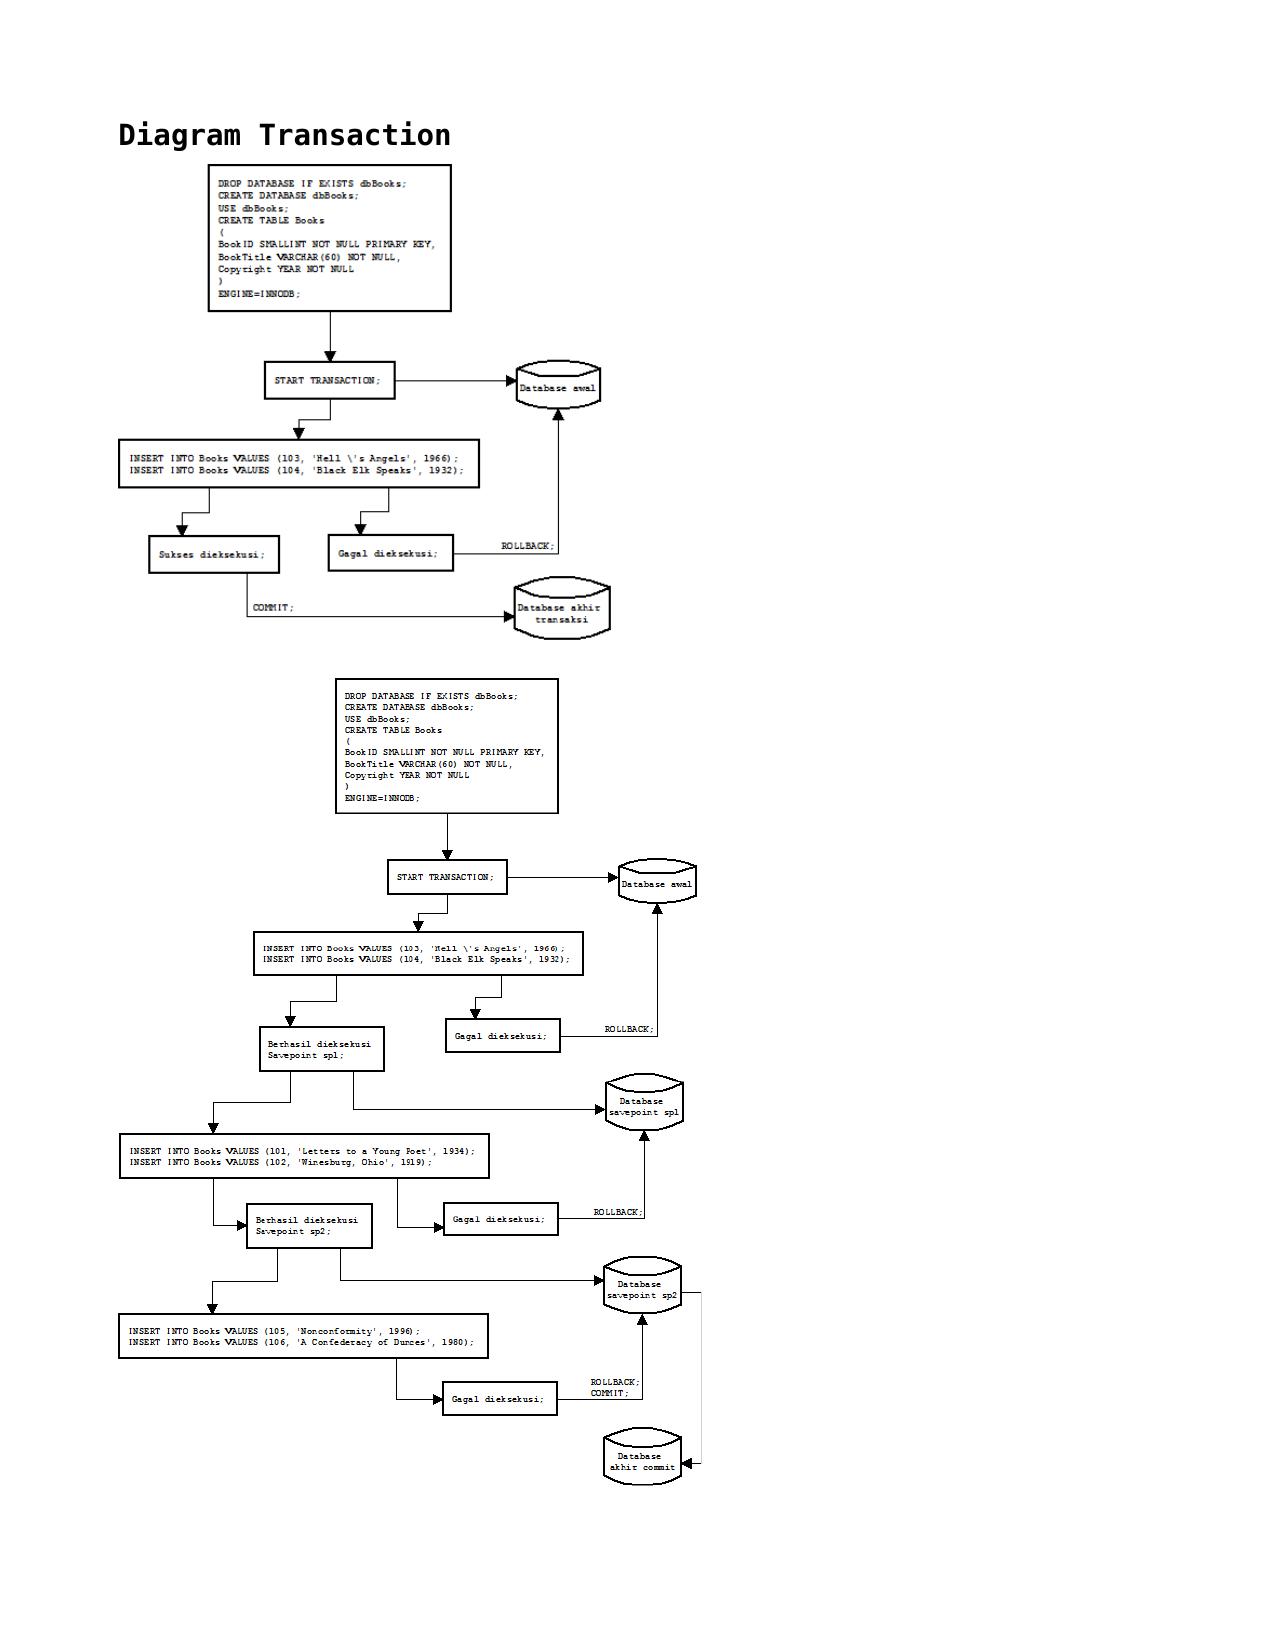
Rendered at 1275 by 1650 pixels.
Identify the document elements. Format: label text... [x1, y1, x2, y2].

picture [118, 164, 612, 641]
picture [118, 678, 702, 1486]
subtitle Diagram Transaction [118, 118, 1157, 152]
